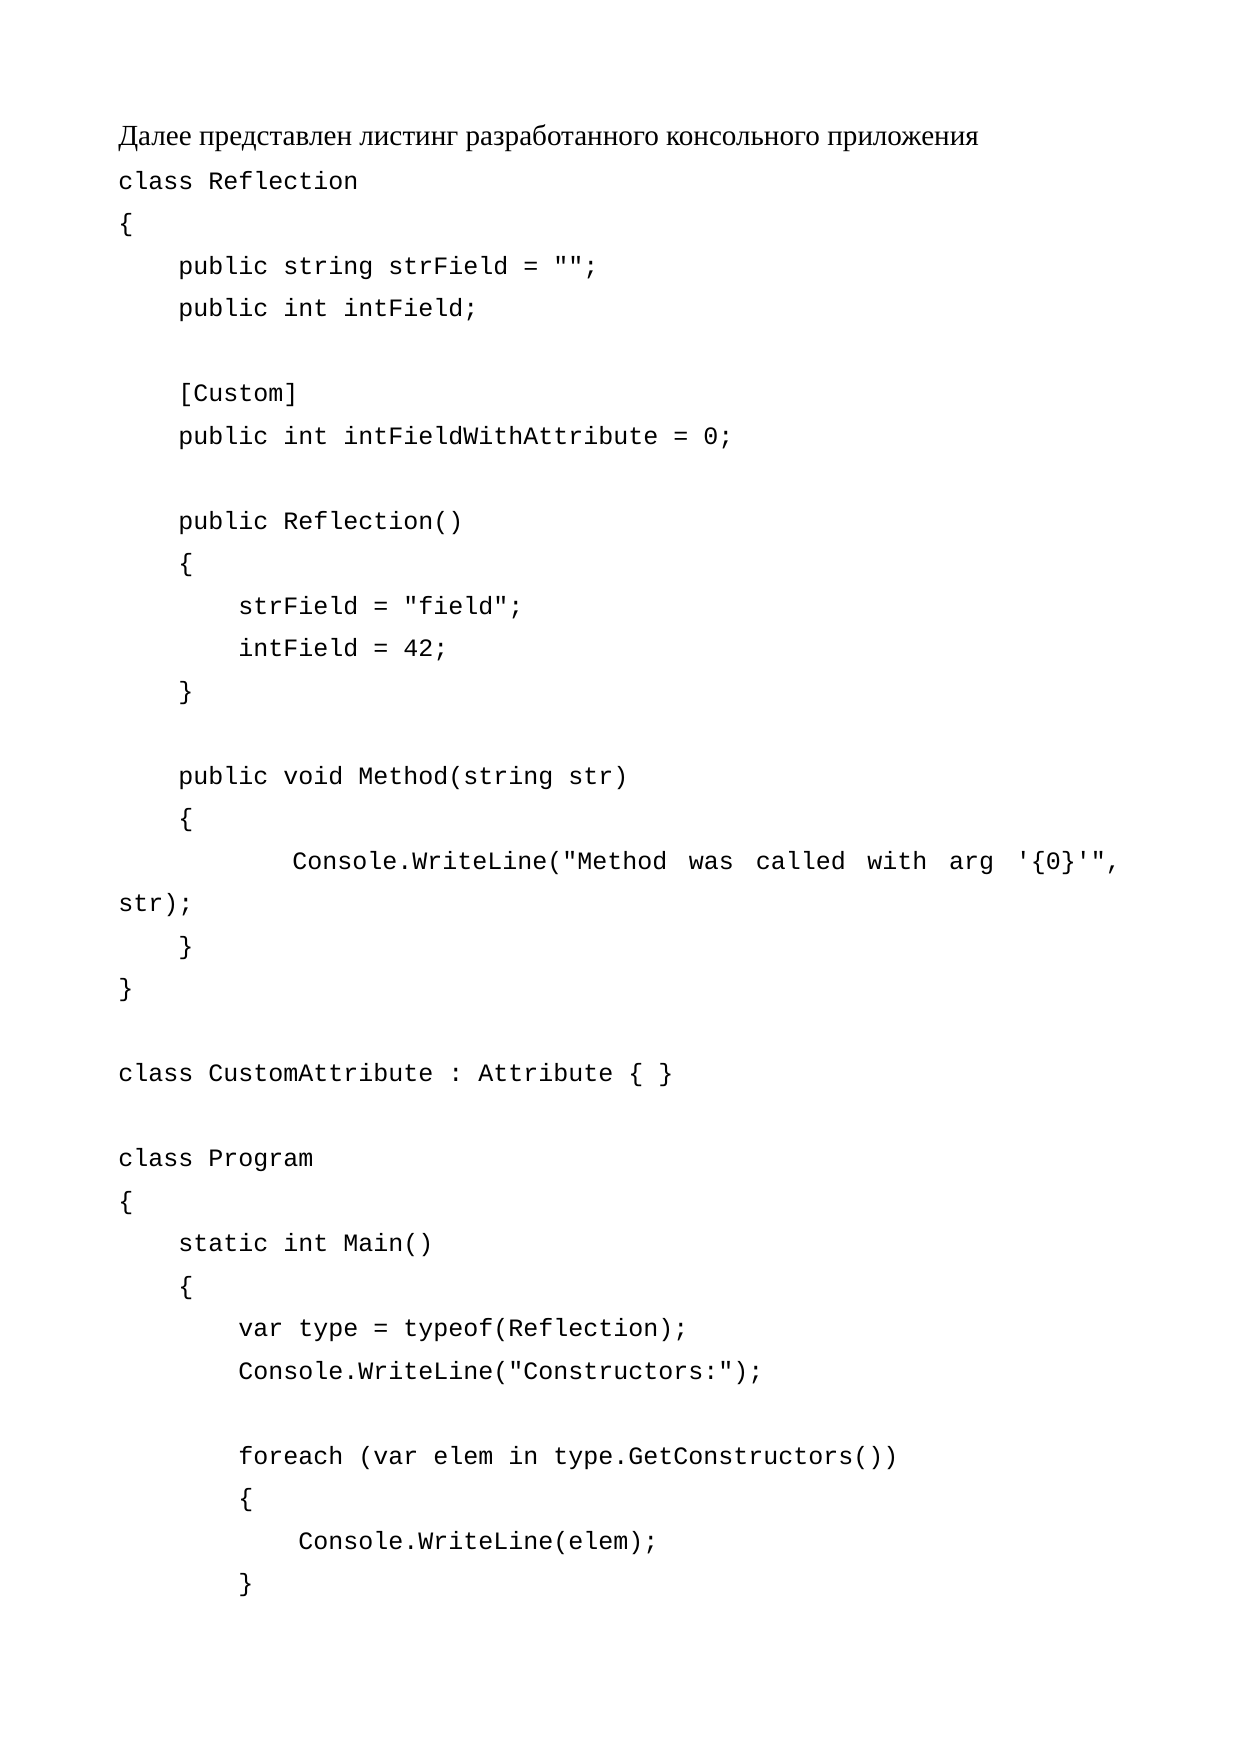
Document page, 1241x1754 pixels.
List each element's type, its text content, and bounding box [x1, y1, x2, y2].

text public string strField = ""; [118, 253, 1122, 282]
text foreach (var elem in type.GetConstructors()) [118, 1443, 1122, 1472]
text public int intField; [118, 296, 1122, 324]
text var type = typeof(Reflection); [118, 1316, 1122, 1344]
text { [118, 1188, 1122, 1217]
text class Reflection [118, 168, 1122, 197]
text class Program [118, 1146, 1122, 1174]
text { [118, 1273, 1122, 1302]
text } [118, 976, 1122, 1004]
text [Custom] [118, 381, 1122, 409]
text Console.WriteLine("Method was called with arg '{0}'", str); [118, 848, 1122, 919]
text Console.WriteLine(elem); [118, 1528, 1122, 1557]
text static int Main() [118, 1231, 1122, 1259]
text { [118, 551, 1122, 579]
text public int intFieldWithAttribute = 0; [118, 423, 1122, 452]
text public Reflection() [118, 508, 1122, 537]
text { [118, 1486, 1122, 1514]
text Далее представлен листинг разработанного консольного приложения [118, 118, 1122, 152]
text } [118, 1571, 1122, 1599]
text { [118, 211, 1122, 239]
text public void Method(string str) [118, 763, 1122, 792]
text intField = 42; [118, 636, 1122, 664]
text } [118, 678, 1122, 707]
text } [118, 933, 1122, 962]
text class CustomAttribute : Attribute { } [118, 1061, 1122, 1089]
text { [118, 806, 1122, 834]
text Console.WriteLine("Constructors:"); [118, 1358, 1122, 1387]
text strField = "field"; [118, 593, 1122, 622]
